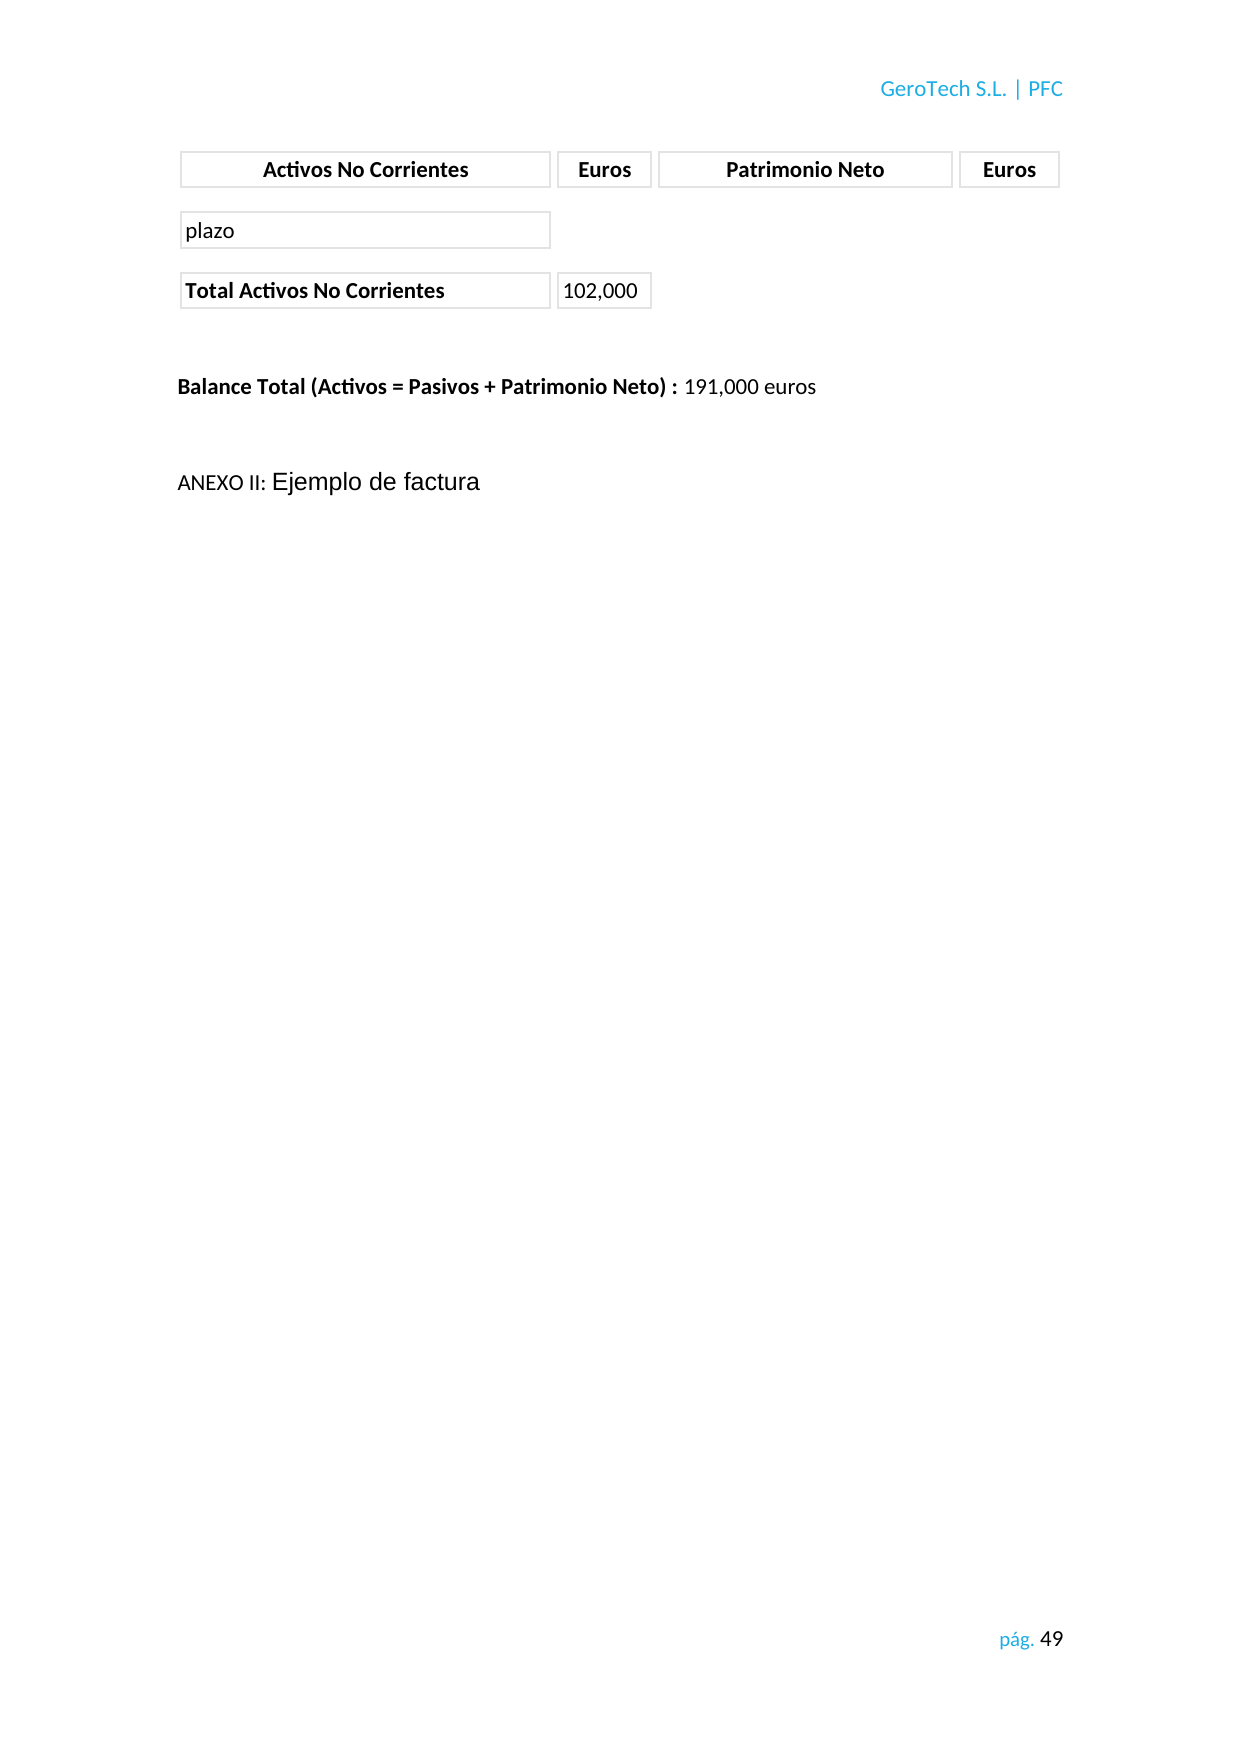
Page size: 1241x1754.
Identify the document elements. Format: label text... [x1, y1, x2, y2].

table_cell 102,000 [554, 269, 655, 329]
table_cell Total Activos No Corrientes [177, 269, 554, 329]
table_header Patrimonio Neto [655, 148, 956, 208]
table_header Activos No Corrientes [177, 148, 554, 208]
table_header Euros [554, 148, 655, 208]
table_cell plazo [177, 208, 554, 269]
table_cell [554, 208, 655, 269]
table_cell [655, 208, 956, 269]
table_cell [655, 269, 956, 329]
table_header Euros [956, 148, 1063, 208]
text ANEXO II: Ejemplo de factura [177, 467, 1063, 497]
text Balance Total (Activos = Pasivos + Patrimonio Neto) : 191,000 euros [177, 372, 1063, 400]
table_cell [956, 269, 1063, 329]
table_cell [956, 208, 1063, 269]
